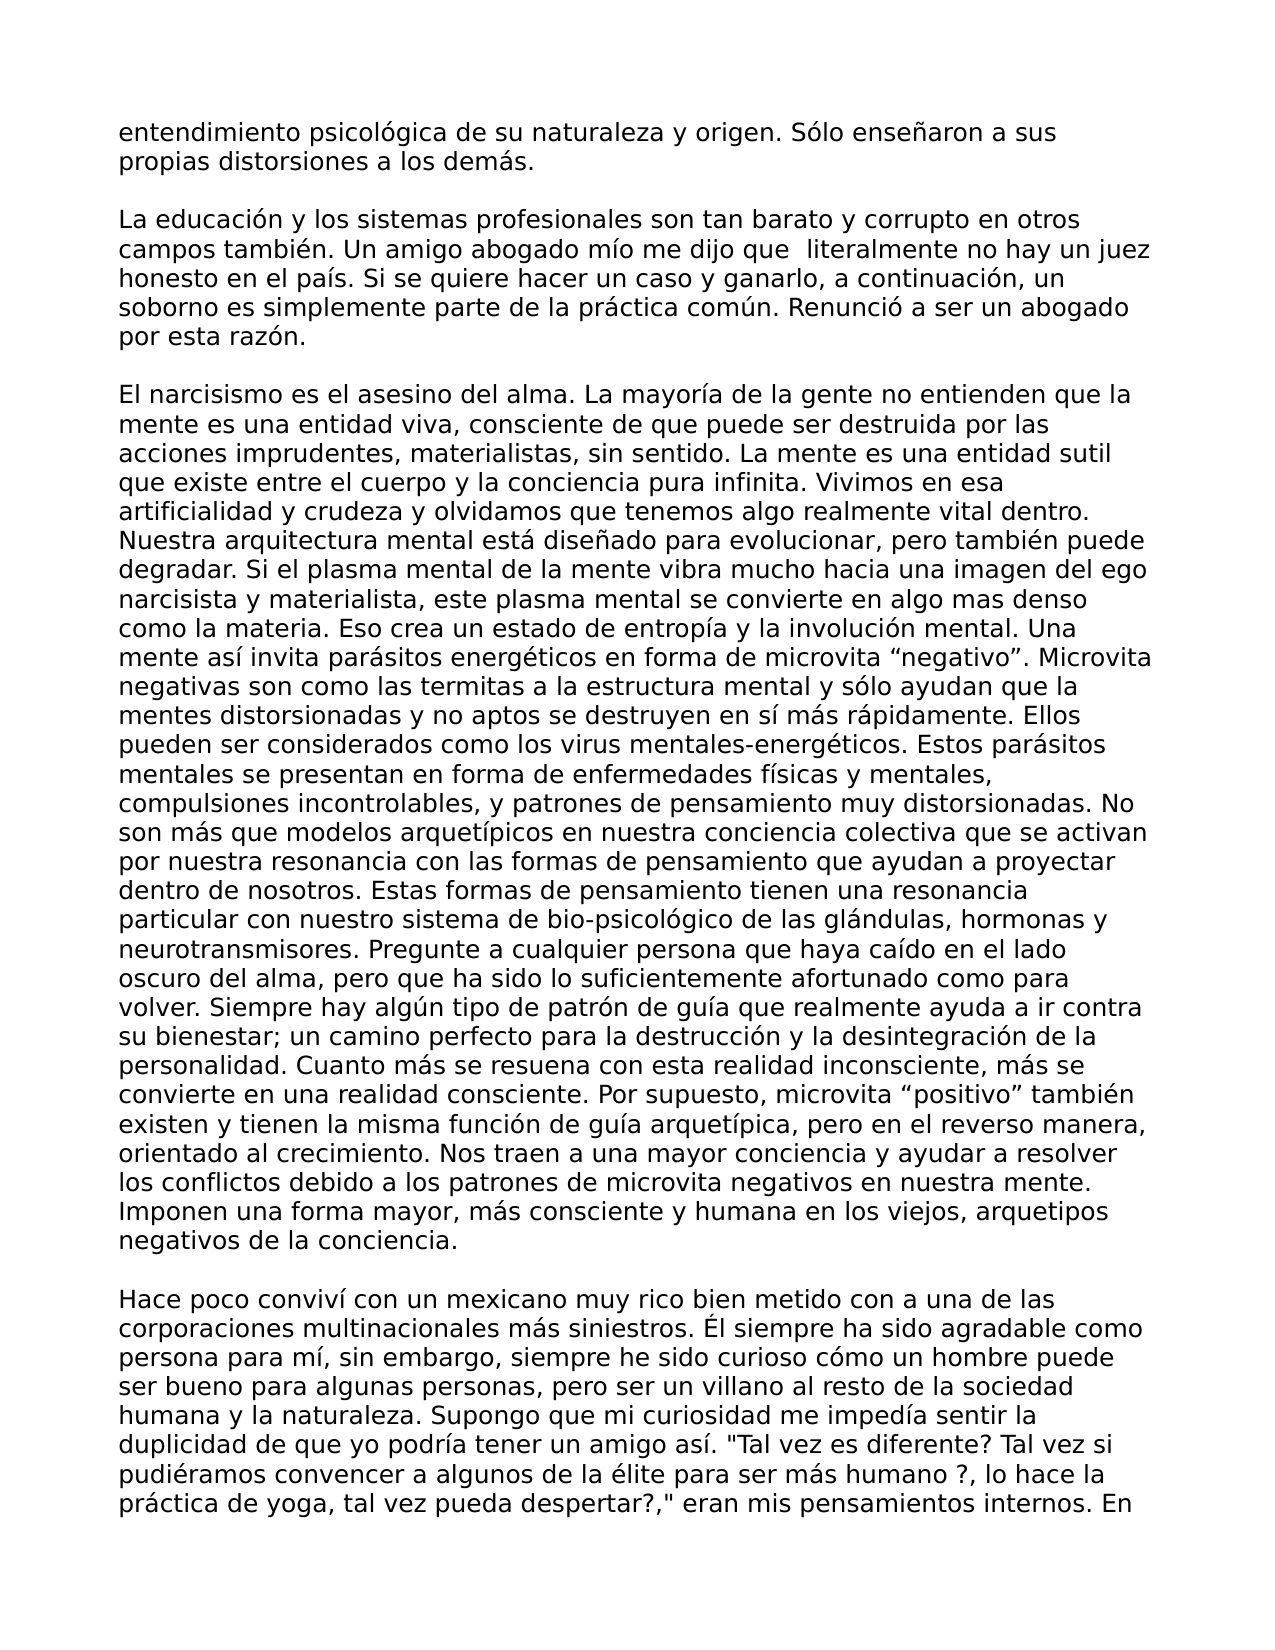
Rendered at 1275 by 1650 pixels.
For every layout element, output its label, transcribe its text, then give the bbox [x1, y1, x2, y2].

text entendimiento psicológica de su naturaleza y origen. Sólo enseñaron a sus propias distorsiones a los demás. La educación y los sistemas profesionales son tan barato y corrupto en otros campos también. Un amigo abogado mío me dijo que literalmente no hay un juez honesto en el país. Si se quiere hacer un caso y ganarlo, a continuación, un soborno es simplemente parte de la práctica común. Renunció a ser un abogado por esta razón. El narcisismo es el asesino del alma. La mayoría de la gente no entienden que la mente es una entidad viva, consciente de que puede ser destruida por las acciones imprudentes, materialistas, sin sentido. La mente es una entidad sutil que existe entre el cuerpo y la conciencia pura infinita. Vivimos en esa artificialidad y crudeza y olvidamos que tenemos algo realmente vital dentro. Nuestra arquitectura mental está diseñado para evolucionar, pero también puede degradar. Si el plasma mental de la mente vibra mucho hacia una imagen del ego narcisista y materialista, este plasma mental se convierte en algo mas denso como la materia. Eso crea un estado de entropía y la involución mental. Una mente así invita parásitos energéticos en forma de microvita “negativo”. Microvita negativas son como las termitas a la estructura mental y sólo ayudan que la mentes distorsionadas y no aptos se destruyen en sí más rápidamente. Ellos pueden ser considerados como los virus mentales-energéticos. Estos parásitos mentales se presentan en forma de enfermedades físicas y mentales, compulsiones incontrolables, y patrones de pensamiento muy distorsionadas. No son más que modelos arquetípicos en nuestra conciencia colectiva que se activan por nuestra resonancia con las formas de pensamiento que ayudan a proyectar dentro de nosotros. Estas formas de pensamiento tienen una resonancia particular con nuestro sistema de bio-psicológico de las glándulas, hormonas y neurotransmisores. Pregunte a cualquier persona que haya caído en el lado oscuro del alma, pero que ha sido lo suficientemente afortunado como para volver. Siempre hay algún tipo de patrón de guía que realmente ayuda a ir contra su bienestar; un camino perfecto para la destrucción y la desintegración de la personalidad. Cuanto más se resuena con esta realidad inconsciente, más se convierte en una realidad consciente. Por supuesto, microvita “positivo” también existen y tienen la misma función de guía arquetípica, pero en el reverso manera, orientado al crecimiento. Nos traen a una mayor conciencia y ayudar a resolver los conflictos debido a los patrones de microvita negativos en nuestra mente. Imponen una forma mayor, más consciente y humana en los viejos, arquetipos negativos de la conciencia. Hace poco conviví con un mexicano muy rico bien metido con a una de las corporaciones multinacionales más siniestros. Él siempre ha sido agradable como persona para mí, sin embargo, siempre he sido curioso cómo un hombre puede ser bueno para algunas personas, pero ser un villano al resto de la sociedad humana y la naturaleza. Supongo que mi curiosidad me impedía sentir la duplicidad de que yo podría tener un amigo así. "Tal vez es diferente? Tal vez si pudiéramos convencer a algunos de la élite para ser más humano ?, lo hace la práctica de yoga, tal vez pueda despertar?," eran mis pensamientos internos. En [118, 118, 1157, 1518]
